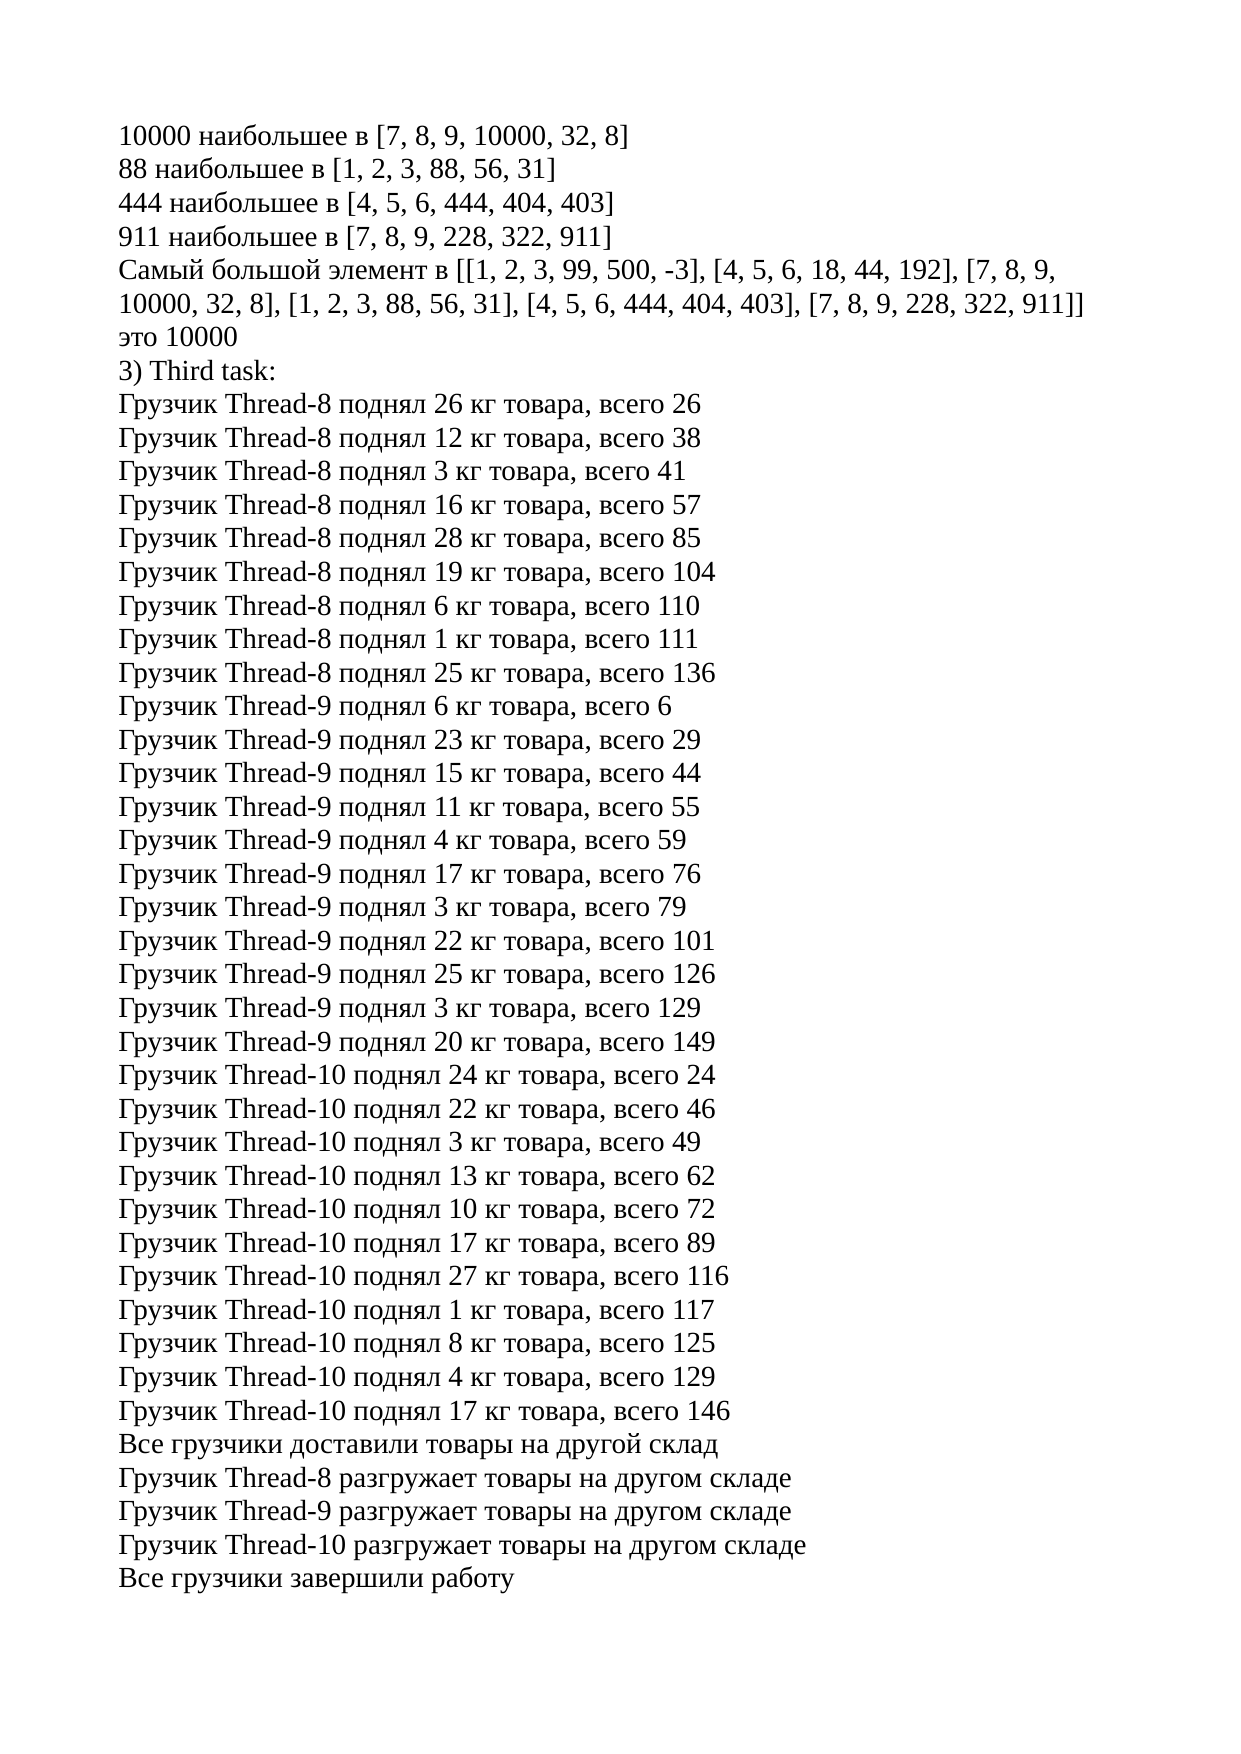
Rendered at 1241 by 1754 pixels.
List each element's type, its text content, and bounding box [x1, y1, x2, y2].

text Все грузчики завершили работу [118, 1560, 1122, 1594]
text Грузчик Thread-9 поднял 25 кг товара, всего 126 [118, 957, 1122, 990]
text Все грузчики доставили товары на другой склад [118, 1426, 1122, 1460]
text Грузчик Thread-9 разгружает товары на другом складе [118, 1493, 1122, 1527]
text Грузчик Thread-8 поднял 25 кг товара, всего 136 [118, 655, 1122, 688]
text Грузчик Thread-10 поднял 3 кг товара, всего 49 [118, 1124, 1122, 1158]
text Грузчик Thread-9 поднял 3 кг товара, всего 79 [118, 889, 1122, 923]
text Грузчик Thread-10 поднял 24 кг товара, всего 24 [118, 1057, 1122, 1091]
text Самый большой элемент в [[1, 2, 3, 99, 500, -3], [4, 5, 6, 18, 44, 192], [7, 8, 9, 10000, 32, 8], [1, 2, 3, 88, 56, 31], [4, 5, 6, 444, 404, 403], [7, 8, 9, 228, 322, 911]] это 10000 [118, 252, 1122, 353]
text Грузчик Thread-10 поднял 8 кг товара, всего 125 [118, 1326, 1122, 1359]
text Грузчик Thread-10 разгружает товары на другом складе [118, 1527, 1122, 1560]
text Грузчик Thread-9 поднял 3 кг товара, всего 129 [118, 990, 1122, 1024]
text Грузчик Thread-9 поднял 20 кг товара, всего 149 [118, 1024, 1122, 1057]
text Грузчик Thread-10 поднял 1 кг товара, всего 117 [118, 1292, 1122, 1326]
text Грузчик Thread-10 поднял 22 кг товара, всего 46 [118, 1091, 1122, 1124]
text 88 наибольшее в [1, 2, 3, 88, 56, 31] [118, 152, 1122, 185]
text Грузчик Thread-9 поднял 15 кг товара, всего 44 [118, 755, 1122, 789]
text 911 наибольшее в [7, 8, 9, 228, 322, 911] [118, 219, 1122, 252]
text Грузчик Thread-9 поднял 6 кг товара, всего 6 [118, 688, 1122, 722]
text Грузчик Thread-8 поднял 19 кг товара, всего 104 [118, 554, 1122, 588]
text Грузчик Thread-8 поднял 16 кг товара, всего 57 [118, 487, 1122, 521]
text Грузчик Thread-9 поднял 17 кг товара, всего 76 [118, 856, 1122, 889]
text Грузчик Thread-10 поднял 17 кг товара, всего 146 [118, 1393, 1122, 1426]
text 3) Third task: [118, 353, 1122, 386]
text 444 наибольшее в [4, 5, 6, 444, 404, 403] [118, 185, 1122, 219]
text Грузчик Thread-8 поднял 28 кг товара, всего 85 [118, 521, 1122, 554]
text Грузчик Thread-9 поднял 11 кг товара, всего 55 [118, 789, 1122, 822]
text Грузчик Thread-8 поднял 6 кг товара, всего 110 [118, 588, 1122, 621]
text 10000 наибольшее в [7, 8, 9, 10000, 32, 8] [118, 118, 1122, 152]
text Грузчик Thread-9 поднял 22 кг товара, всего 101 [118, 923, 1122, 957]
text Грузчик Thread-8 поднял 12 кг товара, всего 38 [118, 420, 1122, 453]
text Грузчик Thread-10 поднял 27 кг товара, всего 116 [118, 1258, 1122, 1292]
text Грузчик Thread-10 поднял 10 кг товара, всего 72 [118, 1191, 1122, 1225]
text Грузчик Thread-10 поднял 17 кг товара, всего 89 [118, 1225, 1122, 1258]
text Грузчик Thread-10 поднял 13 кг товара, всего 62 [118, 1158, 1122, 1191]
text Грузчик Thread-8 поднял 1 кг товара, всего 111 [118, 621, 1122, 655]
text Грузчик Thread-10 поднял 4 кг товара, всего 129 [118, 1359, 1122, 1393]
text Грузчик Thread-9 поднял 4 кг товара, всего 59 [118, 822, 1122, 856]
text Грузчик Thread-9 поднял 23 кг товара, всего 29 [118, 722, 1122, 755]
text Грузчик Thread-8 поднял 3 кг товара, всего 41 [118, 453, 1122, 487]
text Грузчик Thread-8 поднял 26 кг товара, всего 26 [118, 386, 1122, 420]
text Грузчик Thread-8 разгружает товары на другом складе [118, 1460, 1122, 1493]
